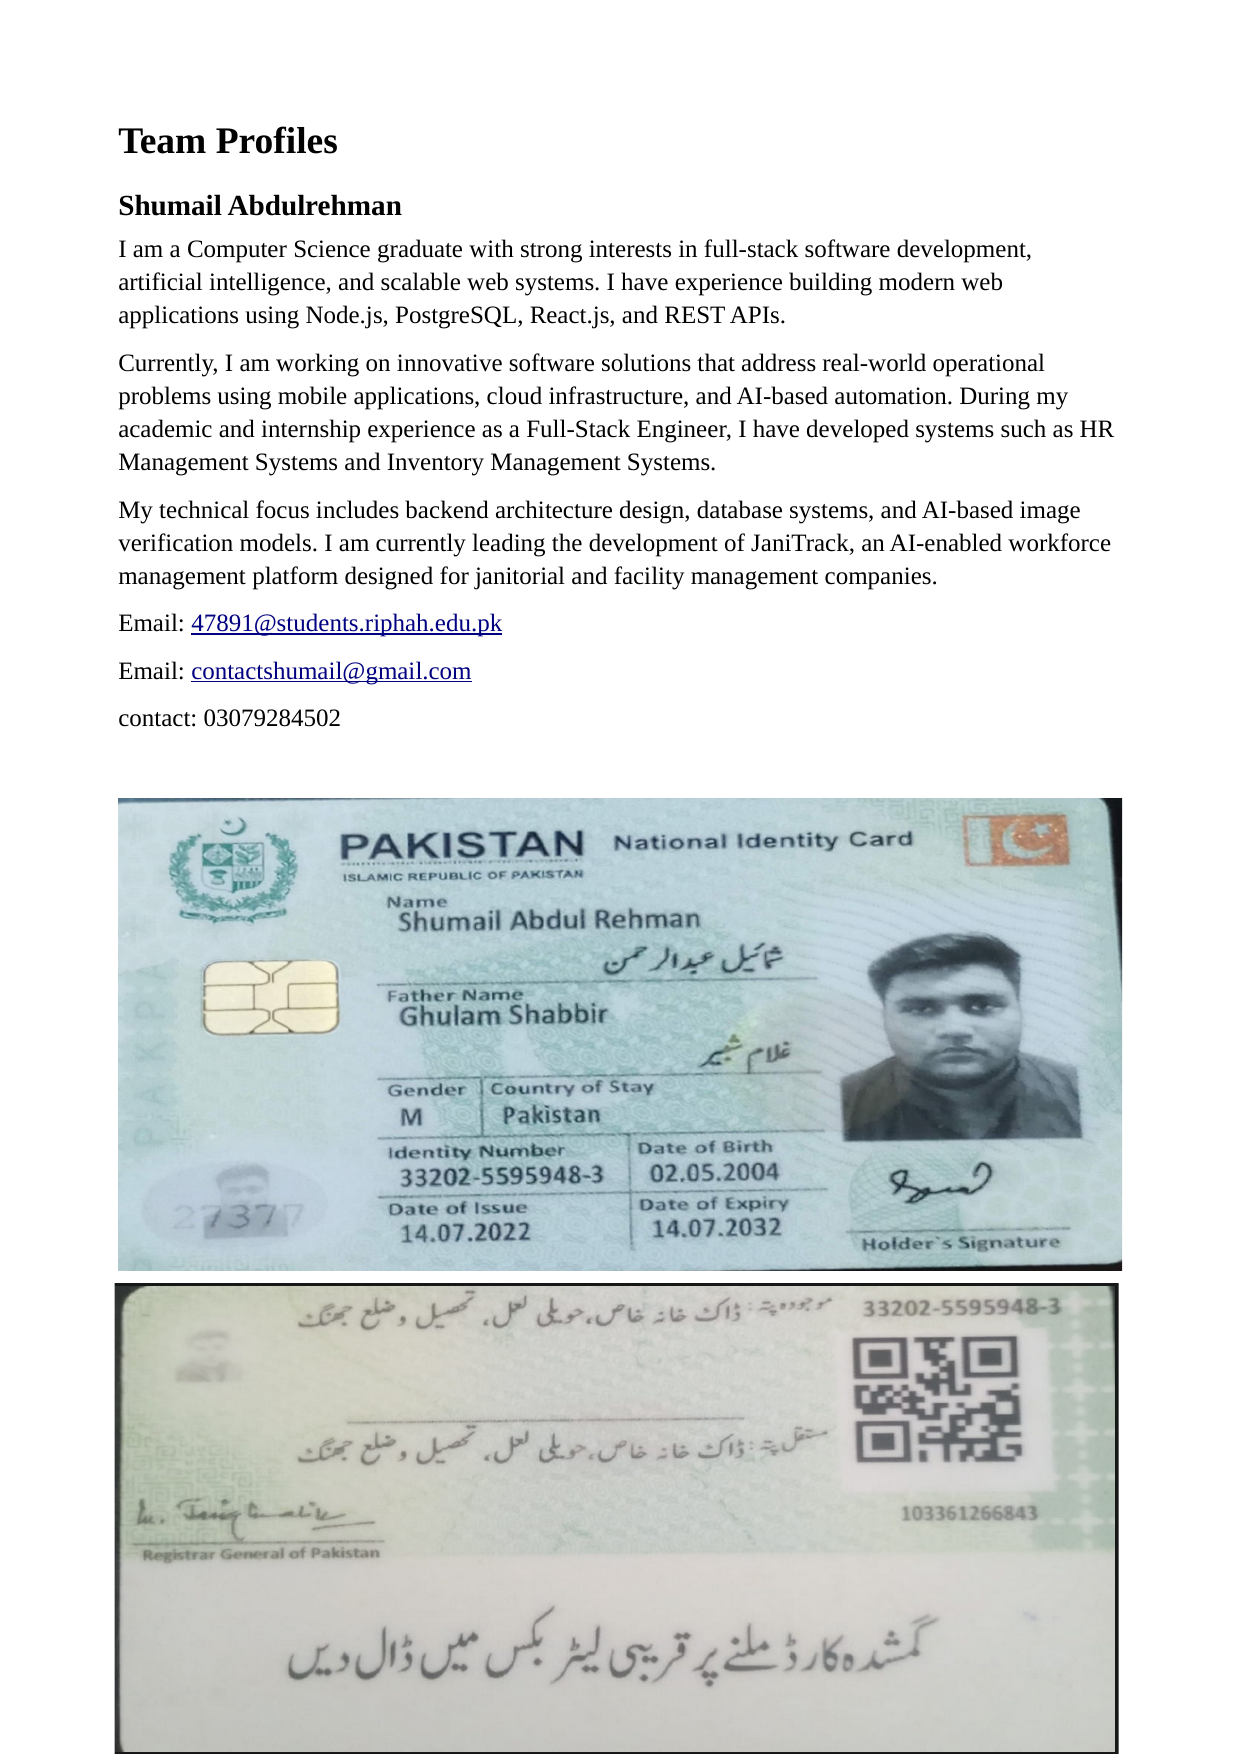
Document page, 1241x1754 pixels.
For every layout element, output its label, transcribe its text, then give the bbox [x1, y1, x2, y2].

text Currently, I am working on innovative software solutions that address real-world operational problems using mobile applications, cloud infrastructure, and AI-based automation. During my academic and internship experience as a Full-Stack Engineer, I have developed systems such as HR Management Systems and Inventory Management Systems. [118, 348, 1122, 476]
text Email: 47891@students.riphah.edu.pk [118, 608, 1122, 637]
subtitle Shumail Abdulrehman [118, 188, 1122, 222]
subtitle Team Profiles [118, 118, 1122, 161]
text Email: contactshumail@gmail.com [118, 656, 1122, 685]
text My technical focus includes backend architecture design, database systems, and AI-based image verification models. I am currently leading the development of JaniTrack, an AI-enabled workforce management platform designed for janitorial and facility management companies. [118, 495, 1122, 589]
picture [118, 798, 1123, 1271]
text I am a Computer Science graduate with strong interests in full-stack software development, artificial intelligence, and scalable web systems. I have experience building modern web applications using Node.js, PostgreSQL, React.js, and REST APIs. [118, 234, 1122, 329]
picture [114, 1283, 1119, 1754]
text contact: 03079284502 [118, 703, 1122, 732]
